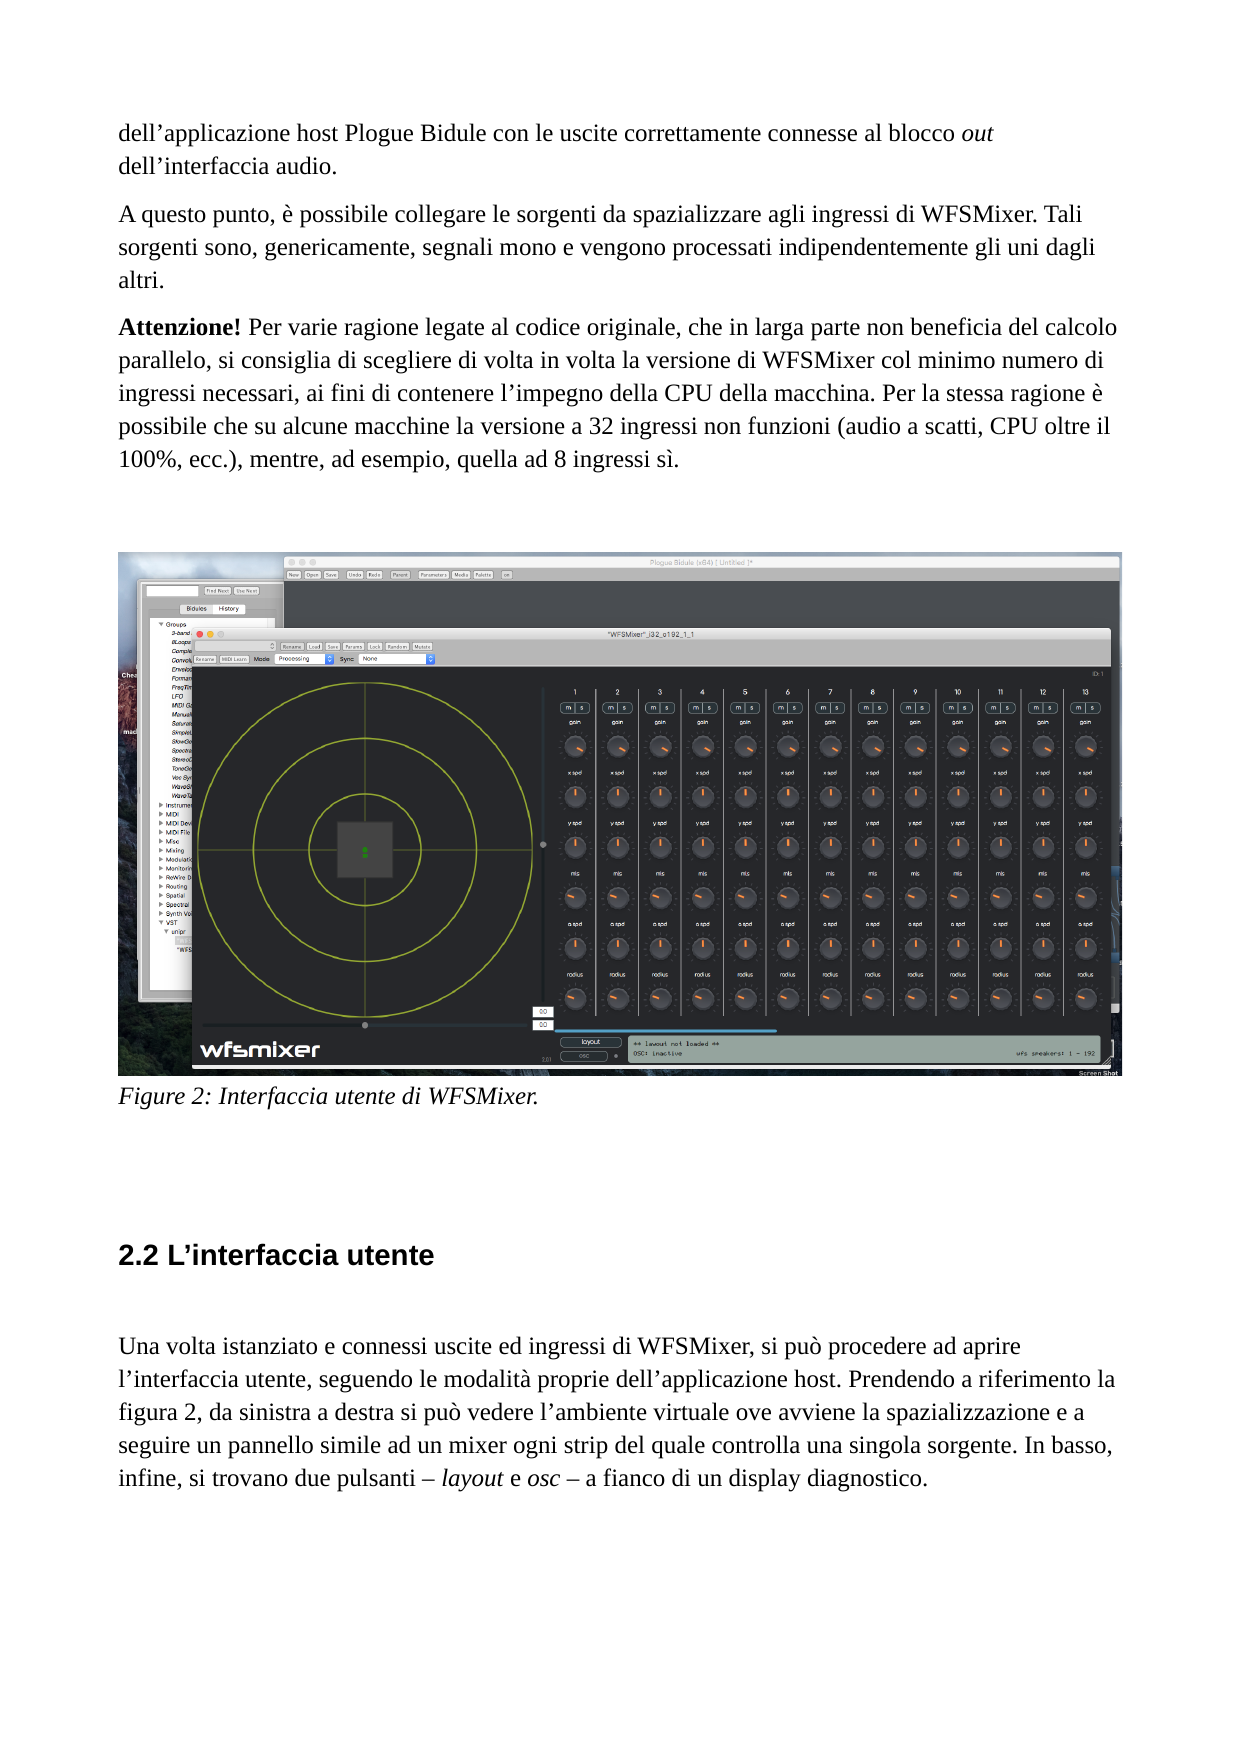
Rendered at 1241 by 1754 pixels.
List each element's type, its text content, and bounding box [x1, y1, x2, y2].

text Figure 2: Interfaccia utente di WFSMixer. [118, 1076, 1122, 1110]
subtitle 2.2 L’interfaccia utente [118, 1237, 1122, 1271]
text Attenzione! Per varie ragione legate al codice originale, che in larga parte non beneficia del calcolo parallelo, si consiglia di scegliere di volta in volta la versione di WFSMixer col minimo numero di ingressi necessari, ai fini di contenere l’impegno della CPU della macchina. Per la stessa ragione è possibile che su alcune macchine la versione a 32 ingressi non funzioni (audio a scatti, CPU oltre il 100%, ecc.), mentre, ad esempio, quella ad 8 ingressi sì. [118, 312, 1122, 473]
text Una volta istanziato e connessi uscite ed ingressi di WFSMixer, si può procedere ad aprire l’interfaccia utente, seguendo le modalità proprie dell’applicazione host. Prendendo a riferimento la figura 2, da sinistra a destra si può vedere l’ambiente virtuale ove avviene la spazializzazione e a seguire un pannello simile ad un mixer ogni strip del quale controlla una singola sorgente. In basso, infine, si trovano due pulsanti – layout e osc – a fianco di un display diagnostico. [118, 1331, 1122, 1492]
picture [118, 552, 1123, 1076]
text dell’applicazione host Plogue Bidule con le uscite correttamente connesse al blocco out dell’interfaccia audio. [118, 118, 1122, 180]
text A questo punto, è possibile collegare le sorgenti da spazializzare agli ingressi di WFSMixer. Tali sorgenti sono, genericamente, segnali mono e vengono processati indipendentemente gli uni dagli altri. [118, 199, 1122, 293]
